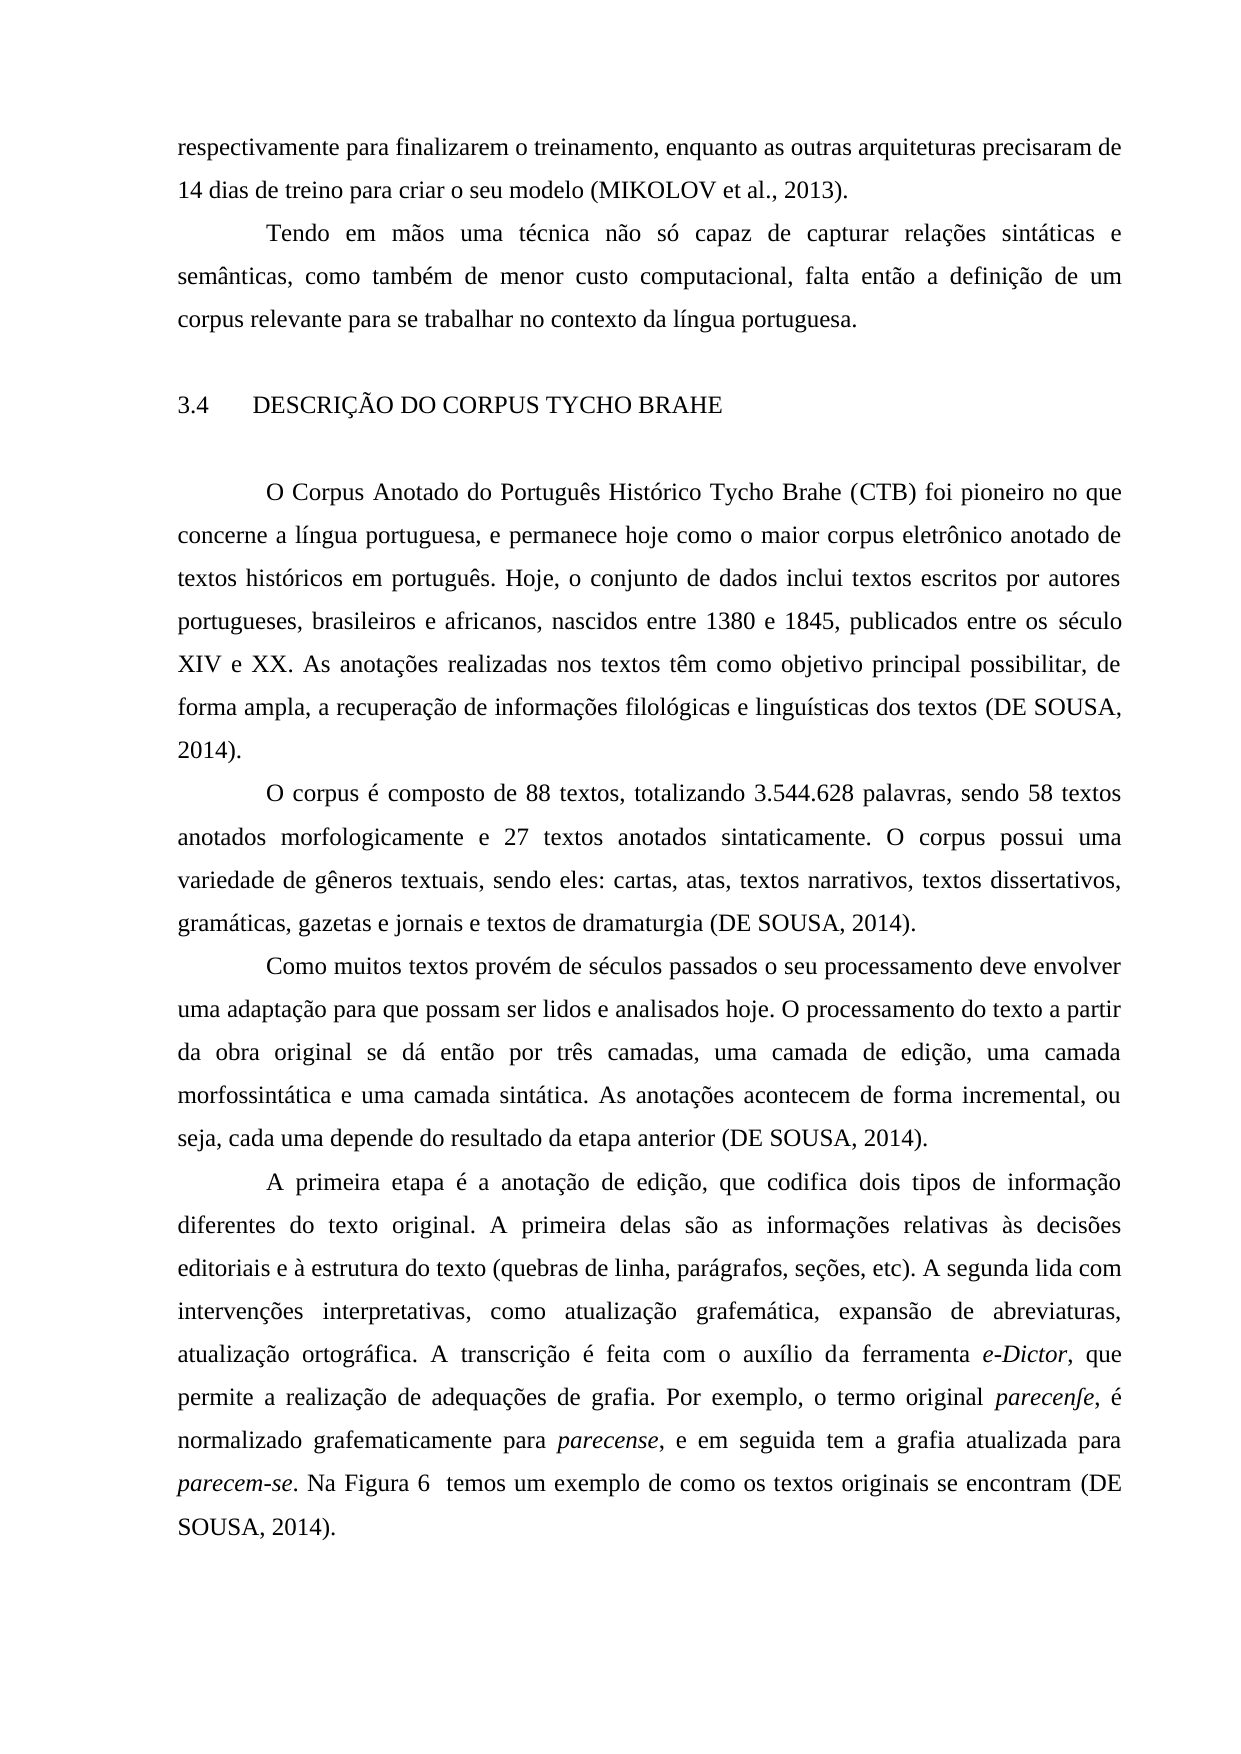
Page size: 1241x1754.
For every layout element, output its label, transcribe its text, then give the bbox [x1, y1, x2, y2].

text respectivamente para finalizarem o treinamento, enquanto as outras arquiteturas precisaram de 14 dias de treino para criar o seu modelo (MIKOLOV et al., 2013). [177, 132, 1122, 203]
text A primeira etapa é a anotação de edição, que codifica dois tipos de informação diferentes do texto original. A primeira delas são as informações relativas às decisões editoriais e à estrutura do texto (quebras de linha, parágrafos, seções, etc). A segunda lida com intervenções interpretativas, como atualização grafemática, expansão de abreviaturas, atualização ortográfica. A transcrição é feita com o auxílio da ferramenta e-Dictor, que permite a realização de adequações de grafia. Por exemplo, o termo original parecenʃe, é normalizado grafematicamente para parecense, e em seguida tem a grafia atualizada para parecem-se. Na Figura 6 temos um exemplo de como os textos originais se encontram (DE SOUSA, 2014). [177, 1167, 1122, 1540]
text O Corpus Anotado do Português Histórico Tycho Brahe (CTB) foi pioneiro no que concerne a língua portuguesa, e permanece hoje como o maior corpus eletrônico anotado de textos históricos em português. Hoje, o conjunto de dados inclui textos escritos por autores portugueses, brasileiros e africanos, nascidos entre 1380 e 1845, publicados entre os século XIV e XX. As anotações realizadas nos textos têm como objetivo principal possibilitar, de forma ampla, a recuperação de informações filológicas e linguísticas dos textos (DE SOUSA, 2014). [177, 477, 1122, 764]
text Como muitos textos provém de séculos passados o seu processamento deve envolver uma adaptação para que possam ser lidos e analisados hoje. O processamento do texto a partir da obra original se dá então por três camadas, uma camada de edição, uma camada morfossintática e uma camada sintática. As anotações acontecem de forma incremental, ou seja, cada uma depende do resultado da etapa anterior (DE SOUSA, 2014). [177, 951, 1122, 1152]
text O corpus é composto de 88 textos, totalizando 3.544.628 palavras, sendo 58 textos anotados morfologicamente e 27 textos anotados sintaticamente. O corpus possui uma variedade de gêneros textuais, sendo eles: cartas, atas, textos narrativos, textos dissertativos, gramáticas, gazetas e jornais e textos de dramaturgia (DE SOUSA, 2014). [177, 778, 1122, 937]
text Tendo em mãos uma técnica não só capaz de capturar relações sintáticas e semânticas, como também de menor custo computacional, falta então a definição de um corpus relevante para se trabalhar no contexto da língua portuguesa. [177, 218, 1122, 333]
subtitle 3.4 Descrição do Corpus Tycho Brahe [177, 390, 1122, 419]
